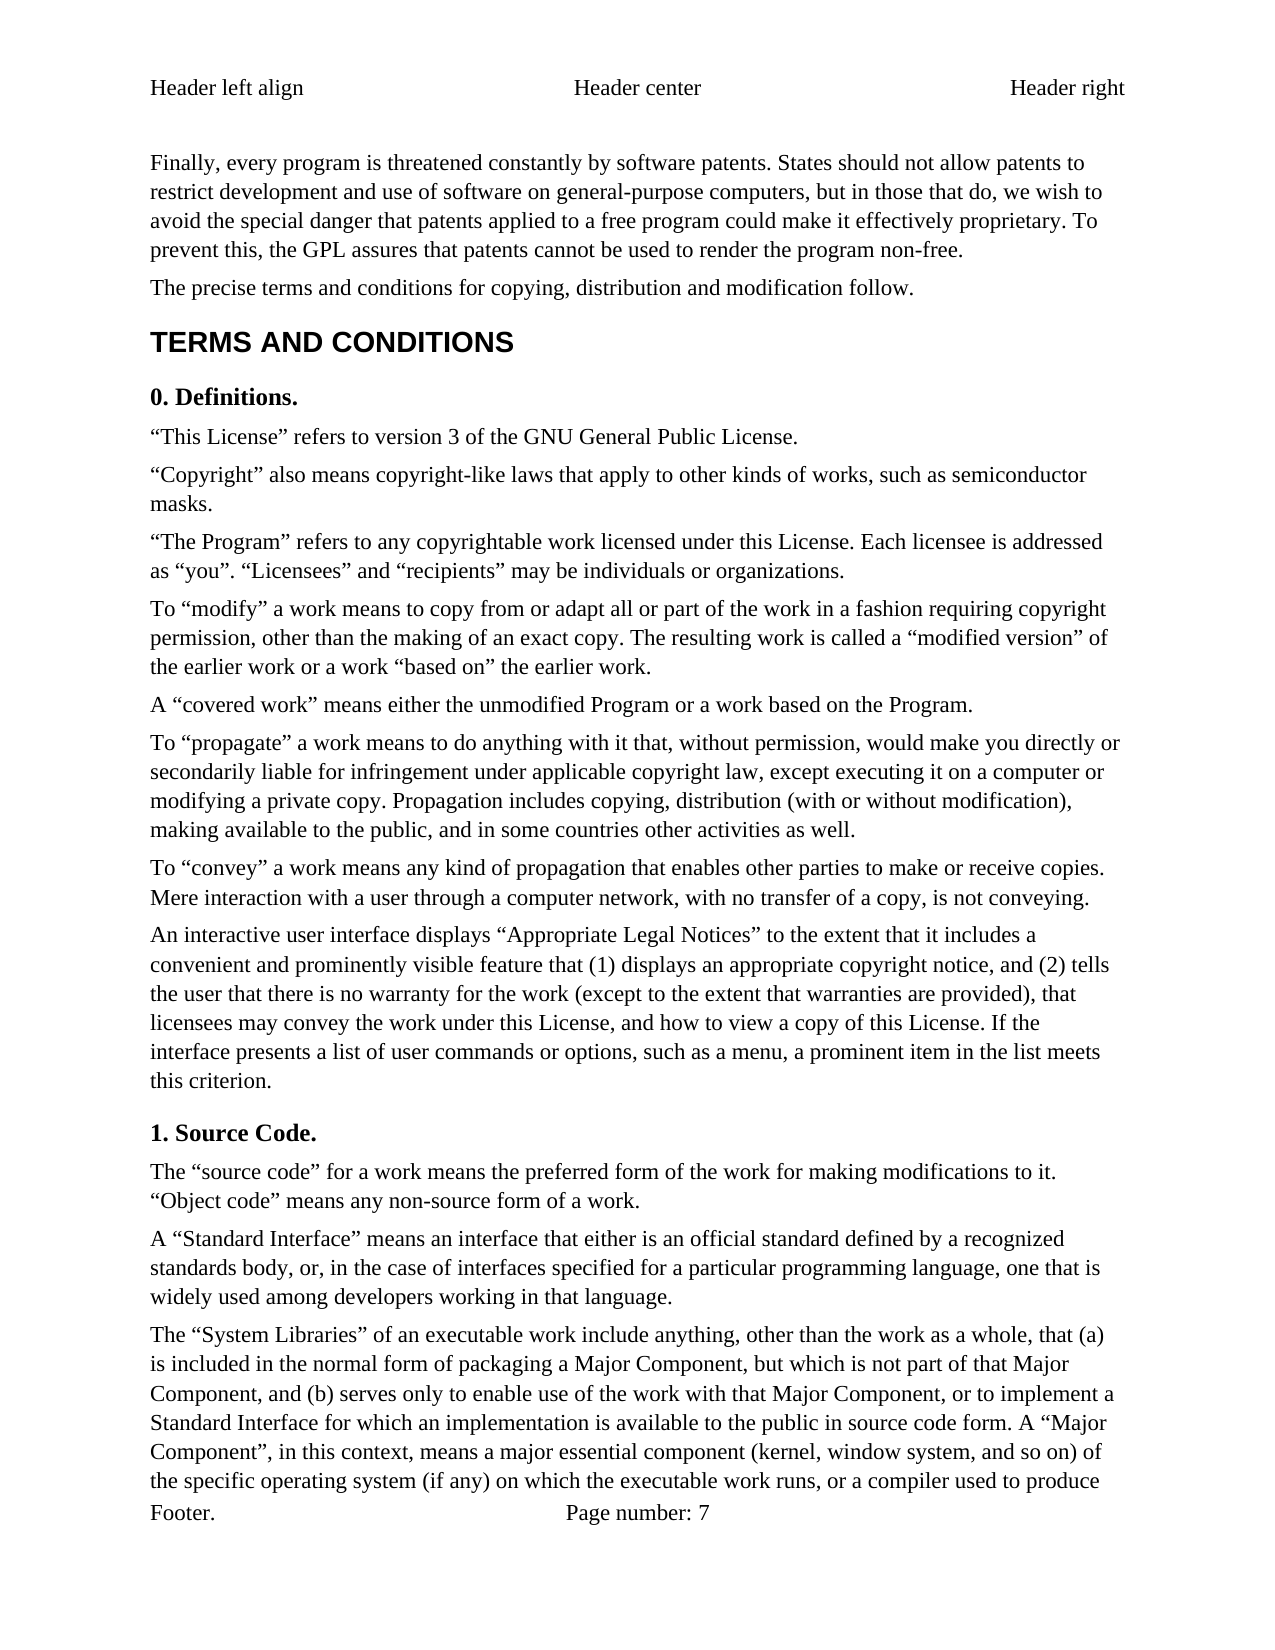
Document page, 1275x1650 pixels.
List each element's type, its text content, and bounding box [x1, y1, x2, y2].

text The precise terms and conditions for copying, distribution and modification follow. [150, 275, 1125, 301]
text Finally, every program is threatened constantly by software patents. States should not allow patents to restrict development and use of software on general-purpose computers, but in those that do, we wish to avoid the special danger that patents applied to a free program could make it effectively proprietary. To prevent this, the GPL assures that patents cannot be used to render the program non-free. [150, 150, 1125, 263]
subtitle 0. Definitions. [150, 383, 1125, 411]
text “This License” refers to version 3 of the GNU General Public License. [150, 424, 1125, 449]
text To “modify” a work means to copy from or adapt all or part of the work in a fashion requiring copyright permission, other than the making of an exact copy. The resulting work is called a “modified version” of the earlier work or a work “based on” the earlier work. [150, 596, 1125, 679]
text The “source code” for a work means the preferred form of the work for making modifications to it. “Object code” means any non-source form of a work. [150, 1159, 1125, 1213]
text To “convey” a work means any kind of propagation that enables other parties to make or receive copies. Mere interaction with a user through a computer network, with no transfer of a copy, is not conveying. [150, 855, 1125, 910]
subtitle 1. Source Code. [150, 1119, 1125, 1146]
text The “System Libraries” of an executable work include anything, other than the work as a whole, that (a) is included in the normal form of packaging a Major Component, but which is not part of that Major Component, and (b) serves only to enable use of the work with that Major Component, or to implement a Standard Interface for which an implementation is available to the public in source code form. A “Major Component”, in this context, means a major essential component (kernel, window system, and so on) of the specific operating system (if any) on which the executable work runs, or a compiler used to produce [150, 1322, 1125, 1493]
text To “propagate” a work means to do anything with it that, without permission, would make you directly or secondarily liable for infringement under applicable copyright law, except executing it on a computer or modifying a private copy. Propagation includes copying, distribution (with or without modification), making available to the public, and in some countries other activities as well. [150, 730, 1125, 843]
text A “covered work” means either the unmodified Program or a work based on the Program. [150, 692, 1125, 717]
text A “Standard Interface” means an interface that either is an official standard defined by a recognized standards body, or, in the case of interfaces specified for a particular programming language, one that is widely used among developers working in that language. [150, 1226, 1125, 1310]
text “Copyright” also means copyright-like laws that apply to other kinds of works, such as semiconductor masks. [150, 462, 1125, 516]
subtitle TERMS AND CONDITIONS [150, 326, 1125, 358]
text An interactive user interface displays “Appropriate Legal Notices” to the extent that it includes a convenient and prominently visible feature that (1) displays an appropriate copyright notice, and (2) tells the user that there is no warranty for the work (except to the extent that warranties are provided), that licensees may convey the work under this License, and how to view a copy of this License. If the interface presents a list of user commands or options, such as a menu, a prominent item in the list meets this criterion. [150, 922, 1125, 1094]
text “The Program” refers to any copyrightable work licensed under this License. Each licensee is addressed as “you”. “Licensees” and “recipients” may be individuals or organizations. [150, 529, 1125, 583]
